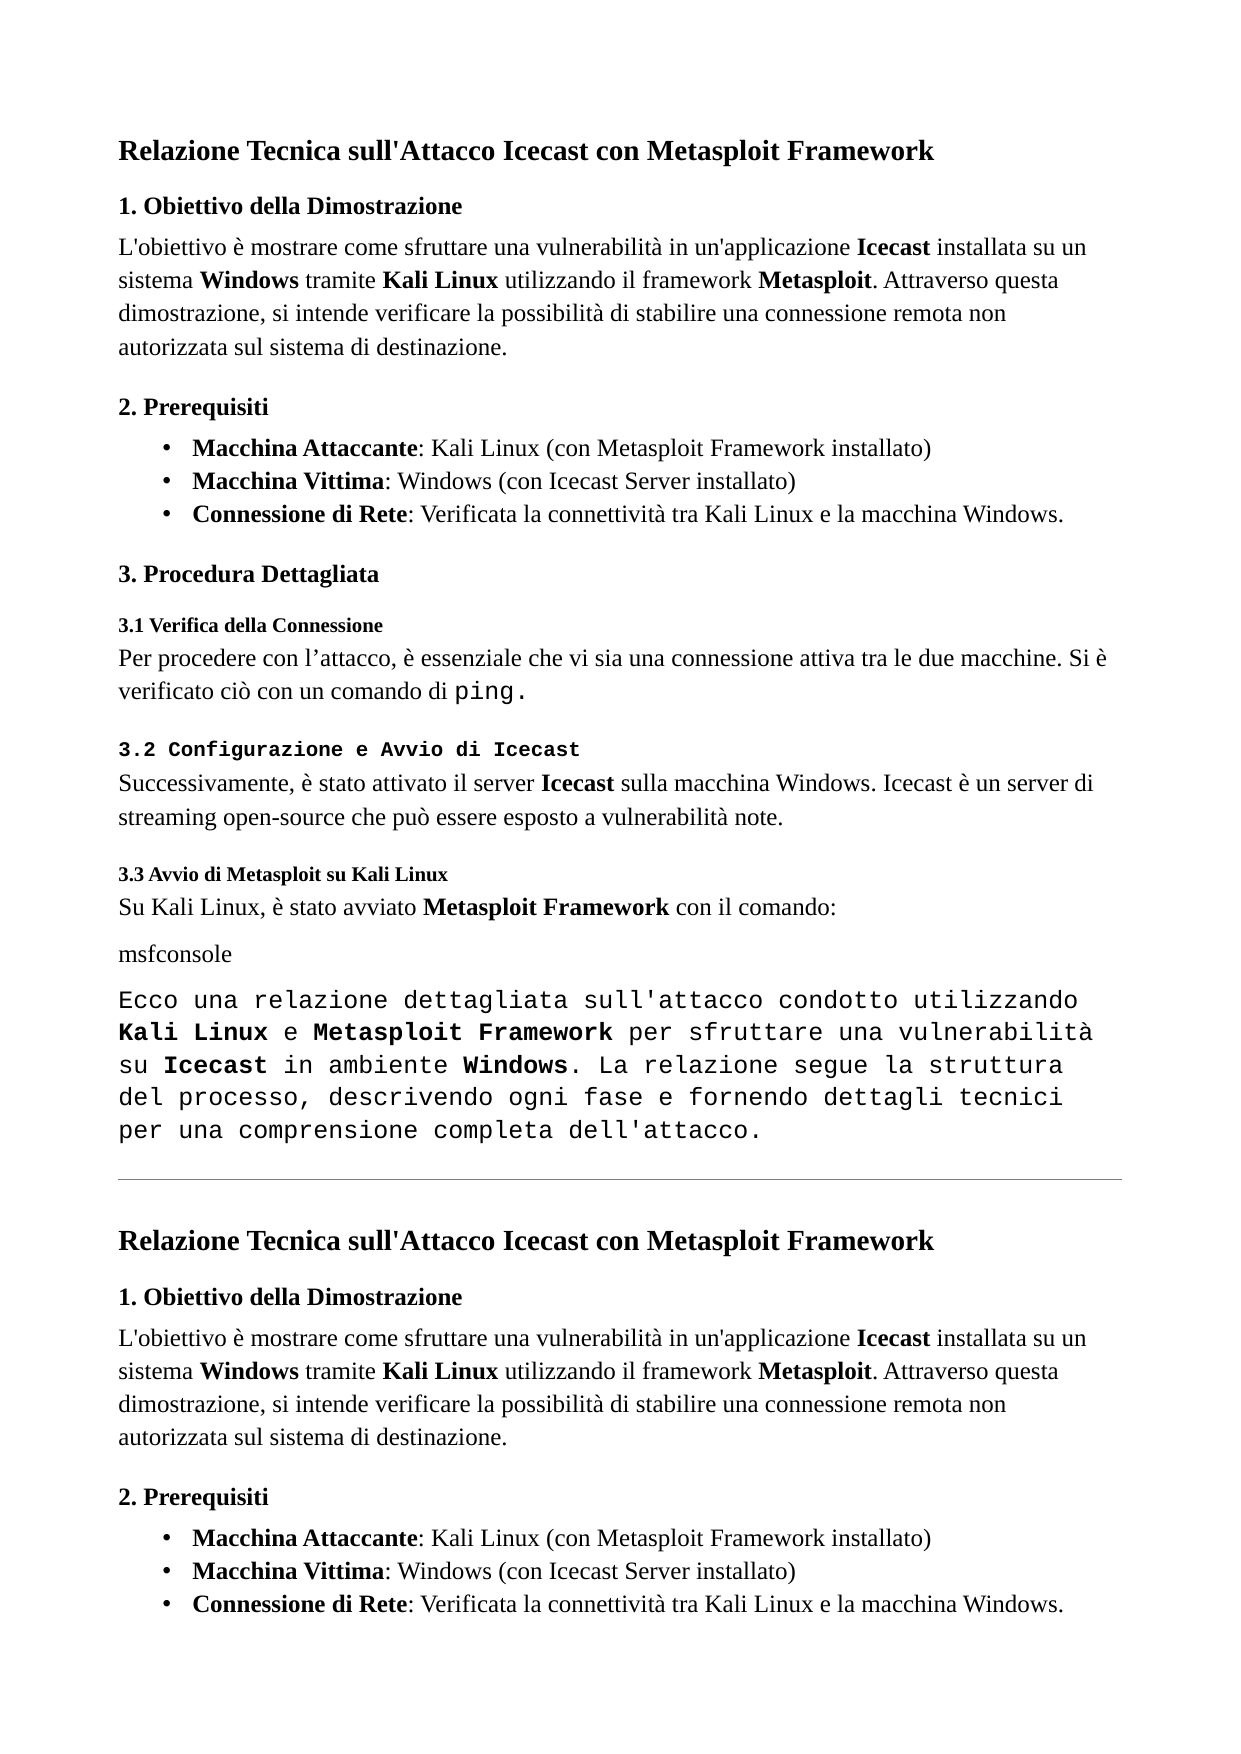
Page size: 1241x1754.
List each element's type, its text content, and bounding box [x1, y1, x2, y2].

text Su Kali Linux, è stato avviato Metasploit Framework con il comando: [118, 892, 1122, 921]
subtitle Relazione Tecnica sull'Attacco Icecast con Metasploit Framework [118, 133, 1122, 166]
text Successivamente, è stato attivato il server Icecast sulla macchina Windows. Icecast è un server di streaming open-source che può essere esposto a vulnerabilità note. [118, 768, 1122, 830]
text L'obiettivo è mostrare come sfruttare una vulnerabilità in un'applicazione Icecast installata su un sistema Windows tramite Kali Linux utilizzando il framework Metasploit. Attraverso questa dimostrazione, si intende verificare la possibilità di stabilire una connessione remota non autorizzata sul sistema di destinazione. [118, 1323, 1122, 1451]
list Macchina Vittima: Windows (con Icecast Server installato) [162, 1556, 1122, 1585]
list Macchina Attaccante: Kali Linux (con Metasploit Framework installato) [162, 433, 1122, 462]
list Connessione di Rete: Verificata la connettività tra Kali Linux e la macchina Windows. [162, 499, 1122, 528]
text Per procedere con l’attacco, è essenziale che vi sia una connessione attiva tra le due macchine. Si è verificato ciò con un comando di ping. [118, 643, 1122, 707]
subtitle 3.2 Configurazione e Avvio di Icecast [118, 739, 1122, 762]
text msfconsole [118, 939, 1122, 968]
list Macchina Attaccante: Kali Linux (con Metasploit Framework installato) [162, 1523, 1122, 1552]
subtitle 3.3 Avvio di Metasploit su Kali Linux [118, 862, 1122, 886]
subtitle 3.1 Verifica della Connessione [118, 613, 1122, 637]
subtitle 1. Obiettivo della Dimostrazione [118, 1282, 1122, 1310]
subtitle Relazione Tecnica sull'Attacco Icecast con Metasploit Framework [118, 1223, 1122, 1257]
subtitle 2. Prerequisiti [118, 392, 1122, 420]
subtitle 2. Prerequisiti [118, 1482, 1122, 1511]
subtitle 3. Procedura Dettagliata [118, 559, 1122, 588]
list Macchina Vittima: Windows (con Icecast Server installato) [162, 466, 1122, 495]
text Ecco una relazione dettagliata sull'attacco condotto utilizzando Kali Linux e Metasploit Framework per sfruttare una vulnerabilità su Icecast in ambiente Windows. La relazione segue la struttura del processo, descrivendo ogni fase e fornendo dettagli tecnici per una comprensione completa dell'attacco. [118, 987, 1122, 1146]
text L'obiettivo è mostrare come sfruttare una vulnerabilità in un'applicazione Icecast installata su un sistema Windows tramite Kali Linux utilizzando il framework Metasploit. Attraverso questa dimostrazione, si intende verificare la possibilità di stabilire una connessione remota non autorizzata sul sistema di destinazione. [118, 232, 1122, 360]
subtitle 1. Obiettivo della Dimostrazione [118, 191, 1122, 220]
list Connessione di Rete: Verificata la connettività tra Kali Linux e la macchina Windows. [162, 1589, 1122, 1618]
